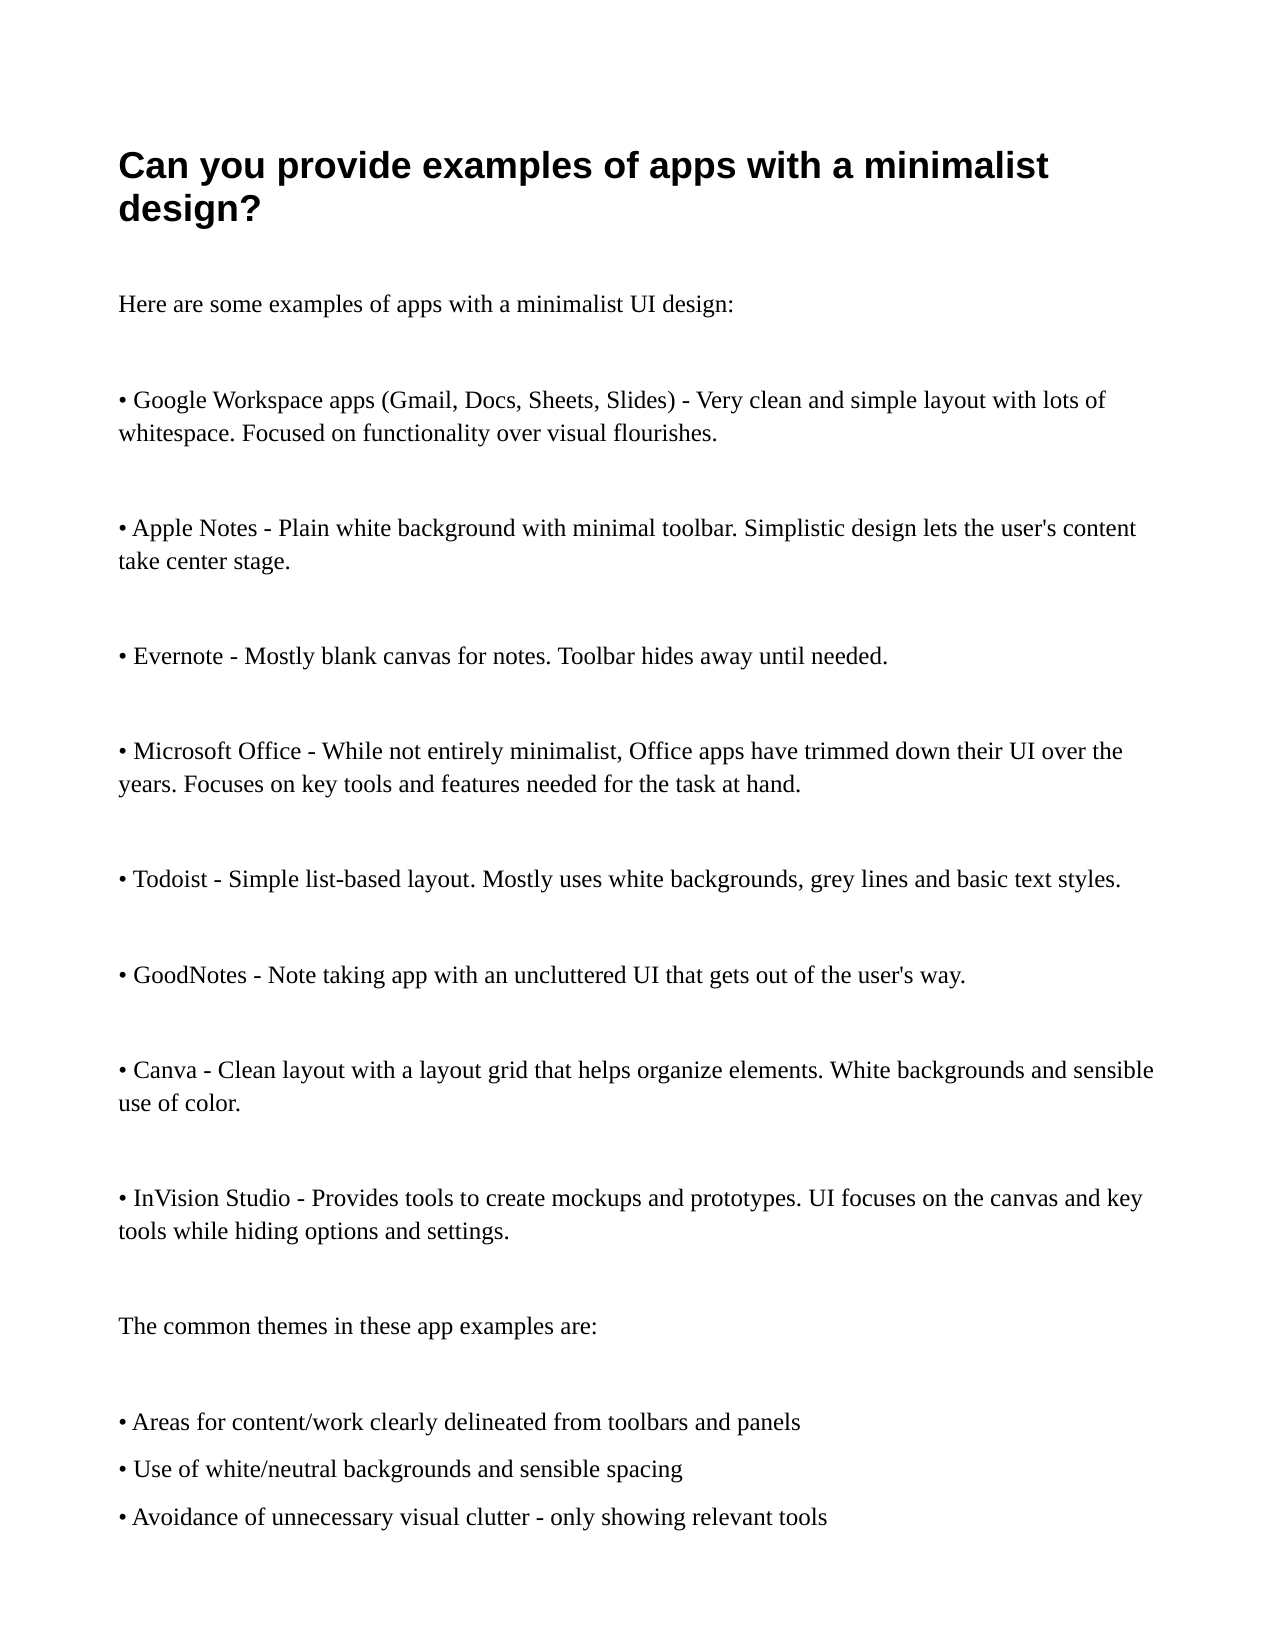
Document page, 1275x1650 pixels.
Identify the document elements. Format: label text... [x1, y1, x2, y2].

text • Todoist - Simple list-based layout. Mostly uses white backgrounds, grey lines and basic text styles. [118, 864, 1157, 893]
text • Use of white/neutral backgrounds and sensible spacing [118, 1454, 1157, 1483]
text • Apple Notes - Plain white background with minimal toolbar. Simplistic design lets the user's content take center stage. [118, 513, 1157, 575]
subtitle Can you provide examples of apps with a minimalist design? [118, 143, 1157, 229]
text • Microsoft Office - While not entirely minimalist, Office apps have trimmed down their UI over the years. Focuses on key tools and features needed for the task at hand. [118, 736, 1157, 798]
text • Avoidance of unnecessary visual clutter - only showing relevant tools [118, 1502, 1157, 1531]
text • Evernote - Mostly blank canvas for notes. Toolbar hides away until needed. [118, 641, 1157, 670]
text • Areas for content/work clearly delineated from toolbars and panels [118, 1407, 1157, 1435]
text • InVision Studio - Provides tools to create mockups and prototypes. UI focuses on the canvas and key tools while hiding options and settings. [118, 1183, 1157, 1245]
text • GoodNotes - Note taking app with an uncluttered UI that gets out of the user's way. [118, 960, 1157, 988]
text The common themes in these app examples are: [118, 1311, 1157, 1340]
text • Google Workspace apps (Gmail, Docs, Sheets, Slides) - Very clean and simple layout with lots of whitespace. Focused on functionality over visual flourishes. [118, 385, 1157, 446]
text • Canva - Clean layout with a layout grid that helps organize elements. White backgrounds and sensible use of color. [118, 1055, 1157, 1117]
text Here are some examples of apps with a minimalist UI design: [118, 289, 1157, 318]
